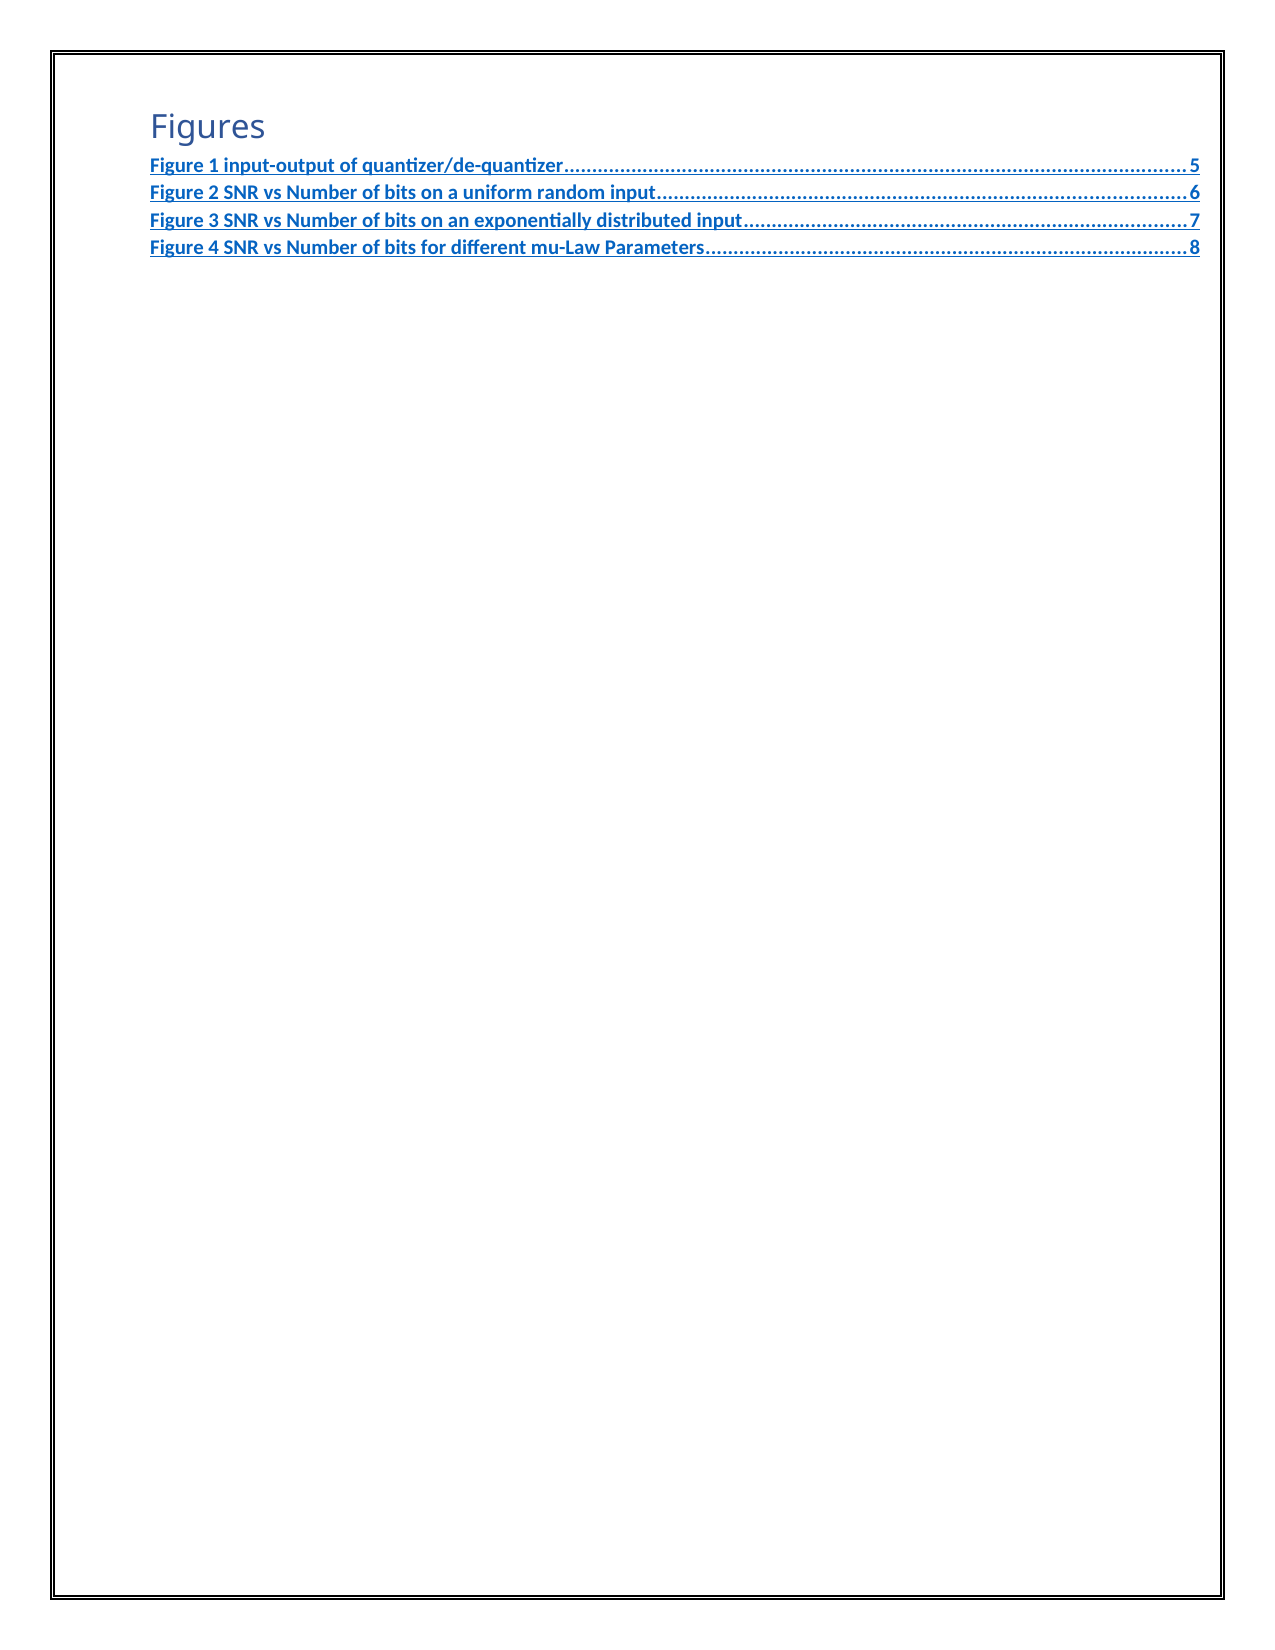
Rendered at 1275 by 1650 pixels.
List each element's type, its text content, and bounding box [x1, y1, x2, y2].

text Figure 2 SNR vs Number of bits on a uniform random input 6 [150, 179, 1200, 201]
text Figure 1 input-output of quantizer/de-quantizer 5 [150, 152, 1200, 174]
text Figure 4 SNR vs Number of bits for different mu-Law Parameters 8 [150, 234, 1200, 256]
text Figure 3 SNR vs Number of bits on an exponentially distributed input 7 [150, 207, 1200, 229]
subtitle Figures [150, 103, 1200, 148]
